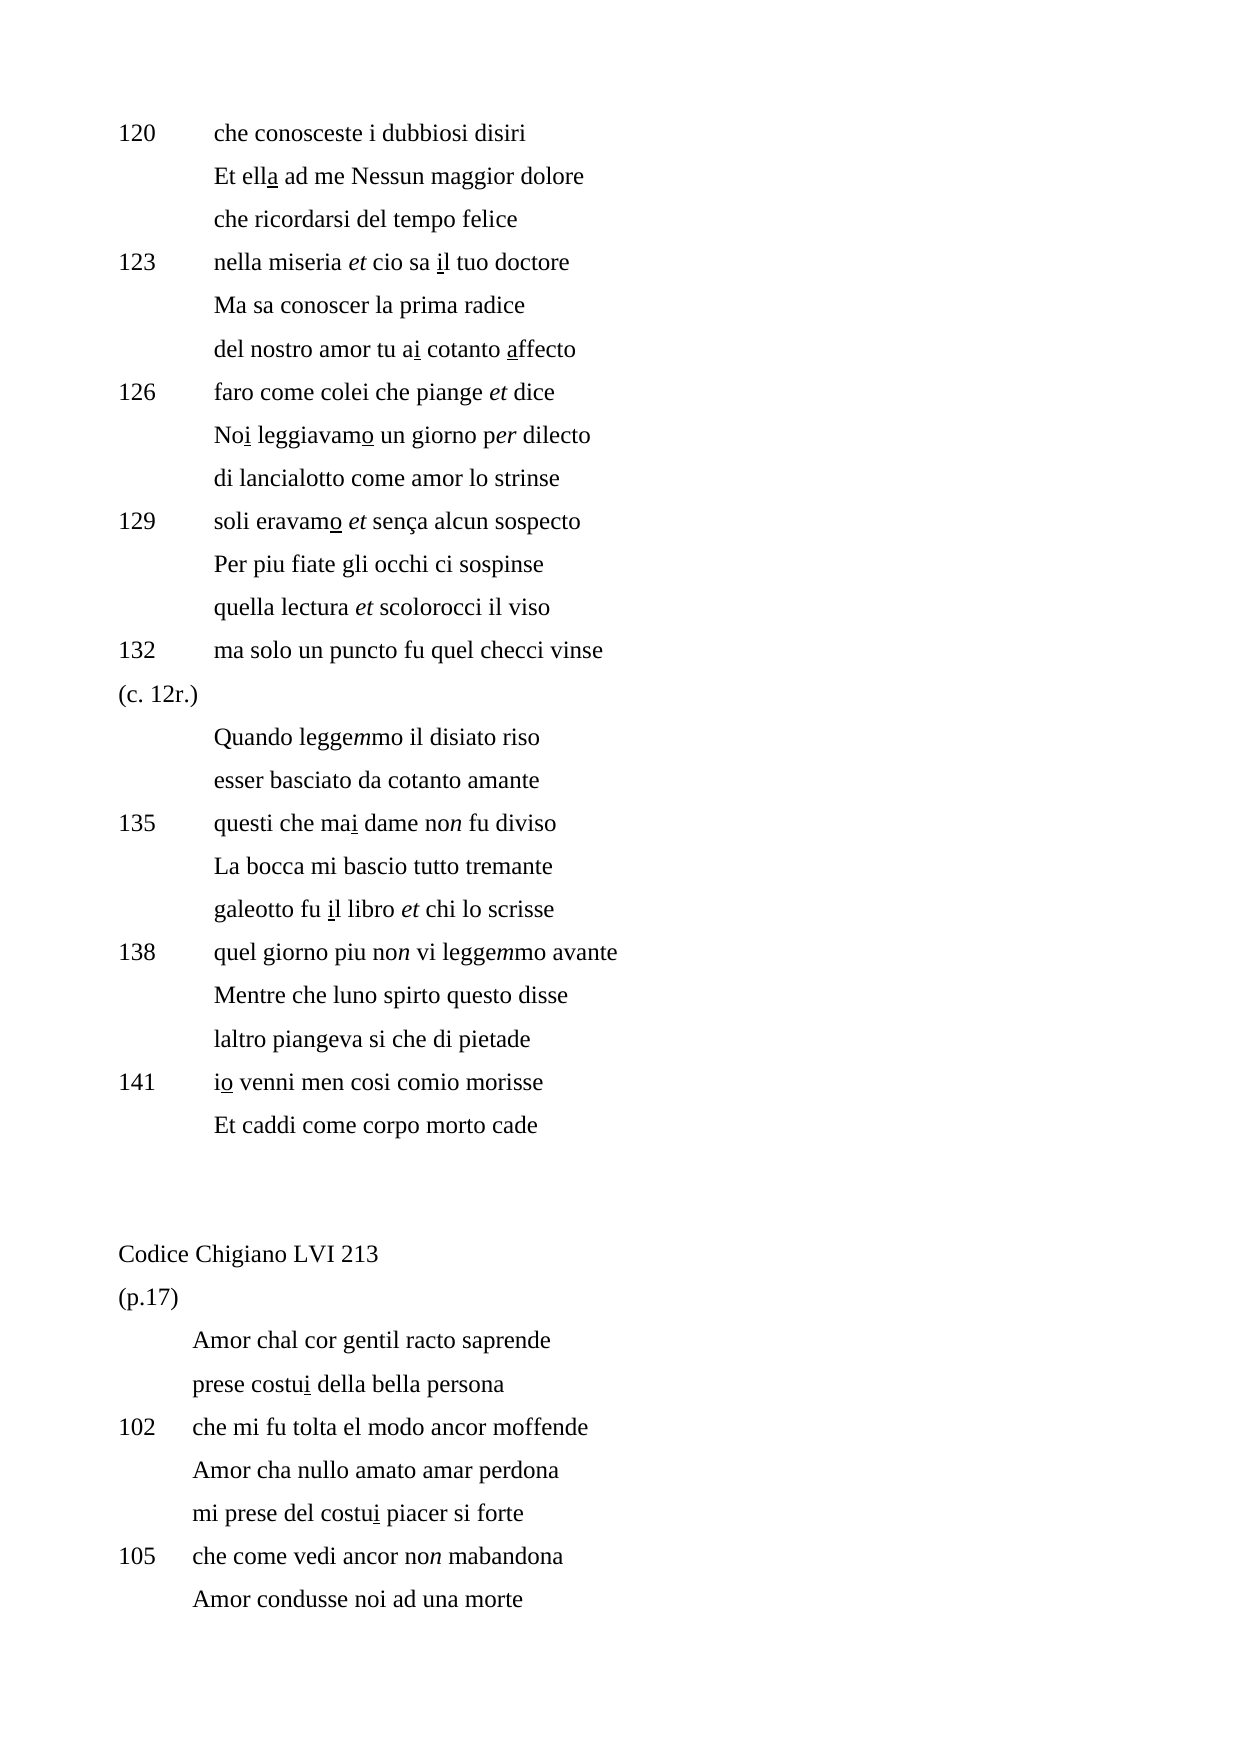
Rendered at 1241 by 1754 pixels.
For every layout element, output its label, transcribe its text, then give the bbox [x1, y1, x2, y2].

text Amor cha nullo amato amar perdona [118, 1455, 1122, 1484]
text 120 che conosceste i dubbiosi disiri [118, 118, 1122, 147]
text La bocca mi bascio tutto tremante [118, 851, 1122, 880]
text mi prese del costui piacer si forte [118, 1498, 1122, 1527]
text Mentre che luno spirto questo disse [118, 981, 1122, 1009]
text Et ella ad me Nessun maggior dolore [118, 161, 1122, 190]
text (c. 12r.) [118, 679, 1122, 707]
text galeotto fu il libro et chi lo scrisse [118, 894, 1122, 923]
text Et caddi come corpo morto cade [118, 1110, 1122, 1139]
text prese costui della bella persona [118, 1369, 1122, 1397]
text 102 che mi fu tolta el modo ancor moffende [118, 1412, 1122, 1441]
text 141 io venni men cosi comio morisse [118, 1067, 1122, 1096]
text laltro piangeva si che di pietade [118, 1024, 1122, 1052]
text 126 faro come colei che piange et dice [118, 377, 1122, 406]
text Codice Chigiano LVI 213 [118, 1239, 1122, 1268]
text che ricordarsi del tempo felice [118, 204, 1122, 233]
text Per piu fiate gli occhi ci sospinse [118, 549, 1122, 578]
text 129 soli eravamo et sença alcun sospecto [118, 506, 1122, 535]
text 138 quel giorno piu non vi leggemmo avante [118, 937, 1122, 966]
text 135 questi che mai dame non fu diviso [118, 808, 1122, 837]
text quella lectura et scolorocci il viso [118, 592, 1122, 621]
text Amor chal cor gentil racto saprende [118, 1326, 1122, 1354]
text Noi leggiavamo un giorno per dilecto [118, 420, 1122, 449]
text Quando leggemmo il disiato riso [118, 722, 1122, 751]
text 123 nella miseria et cio sa il tuo doctore [118, 247, 1122, 276]
text di lancialotto come amor lo strinse [118, 463, 1122, 492]
text Ma sa conoscer la prima radice [118, 291, 1122, 319]
text 105 che come vedi ancor non mabandona [118, 1541, 1122, 1570]
text esser basciato da cotanto amante [118, 765, 1122, 794]
text del nostro amor tu ai cotanto affecto [118, 334, 1122, 362]
text (p.17) [118, 1282, 1122, 1311]
text 132 ma solo un puncto fu quel checci vinse [118, 636, 1122, 664]
text Amor condusse noi ad una morte [118, 1584, 1122, 1613]
